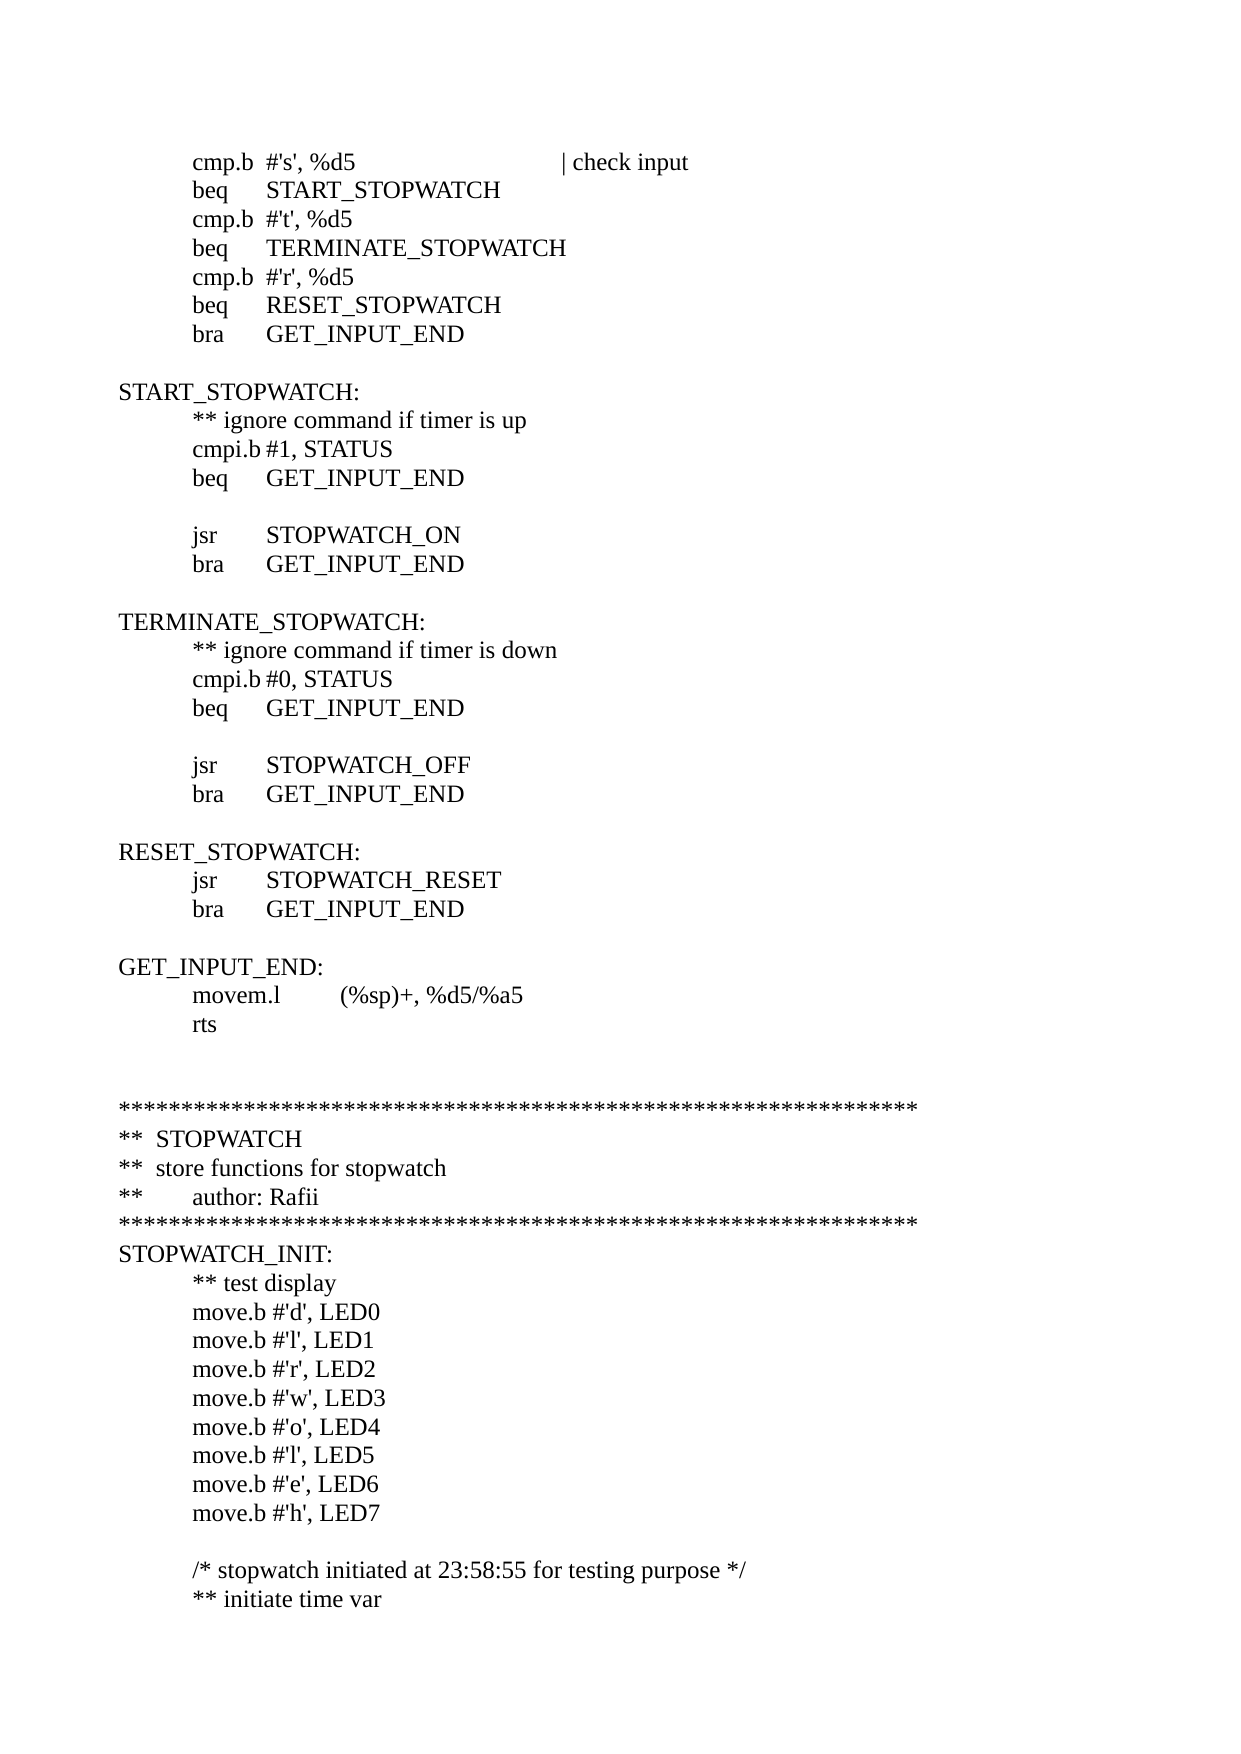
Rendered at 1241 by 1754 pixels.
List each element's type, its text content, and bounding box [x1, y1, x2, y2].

text beq START_STOPWATCH [118, 176, 1122, 204]
text move.b #'h', LED7 [118, 1498, 1122, 1527]
text **************************************************************** [118, 1211, 1122, 1239]
text cmpi.b #1, STATUS [118, 434, 1122, 463]
text beq GET_INPUT_END [118, 463, 1122, 492]
text movem.l (%sp)+, %d5/%a5 [118, 981, 1122, 1009]
text jsr STOPWATCH_ON [118, 521, 1122, 549]
text move.b #'r', LED2 [118, 1354, 1122, 1383]
text ** store functions for stopwatch [118, 1153, 1122, 1182]
text bra GET_INPUT_END [118, 549, 1122, 578]
text bra GET_INPUT_END [118, 779, 1122, 808]
text /* stopwatch initiated at 23:58:55 for testing purpose */ [118, 1556, 1122, 1584]
text move.b #'l', LED5 [118, 1441, 1122, 1469]
text ** author: Rafii [118, 1182, 1122, 1211]
text move.b #'w', LED3 [118, 1383, 1122, 1412]
text ** test display [118, 1268, 1122, 1297]
text move.b #'l', LED1 [118, 1326, 1122, 1354]
text move.b #'e', LED6 [118, 1469, 1122, 1498]
text **************************************************************** [118, 1096, 1122, 1124]
text move.b #'d', LED0 [118, 1297, 1122, 1326]
text GET_INPUT_END: [118, 952, 1122, 981]
text bra GET_INPUT_END [118, 894, 1122, 923]
text cmp.b #'r', %d5 [118, 262, 1122, 291]
text beq GET_INPUT_END [118, 693, 1122, 722]
text jsr STOPWATCH_RESET [118, 866, 1122, 894]
text cmp.b #'t', %d5 [118, 204, 1122, 233]
text bra GET_INPUT_END [118, 319, 1122, 348]
text cmp.b #'s', %d5 | check input [118, 147, 1122, 176]
text STOPWATCH_INIT: [118, 1239, 1122, 1268]
text ** initiate time var [118, 1584, 1122, 1613]
text START_STOPWATCH: [118, 377, 1122, 406]
text RESET_STOPWATCH: [118, 837, 1122, 866]
text beq TERMINATE_STOPWATCH [118, 233, 1122, 262]
text TERMINATE_STOPWATCH: [118, 607, 1122, 636]
text cmpi.b #0, STATUS [118, 664, 1122, 693]
text rts [118, 1009, 1122, 1038]
text ** ignore command if timer is up [118, 406, 1122, 434]
text ** STOPWATCH [118, 1124, 1122, 1153]
text move.b #'o', LED4 [118, 1412, 1122, 1441]
text jsr STOPWATCH_OFF [118, 751, 1122, 779]
text beq RESET_STOPWATCH [118, 291, 1122, 319]
text ** ignore command if timer is down [118, 636, 1122, 664]
